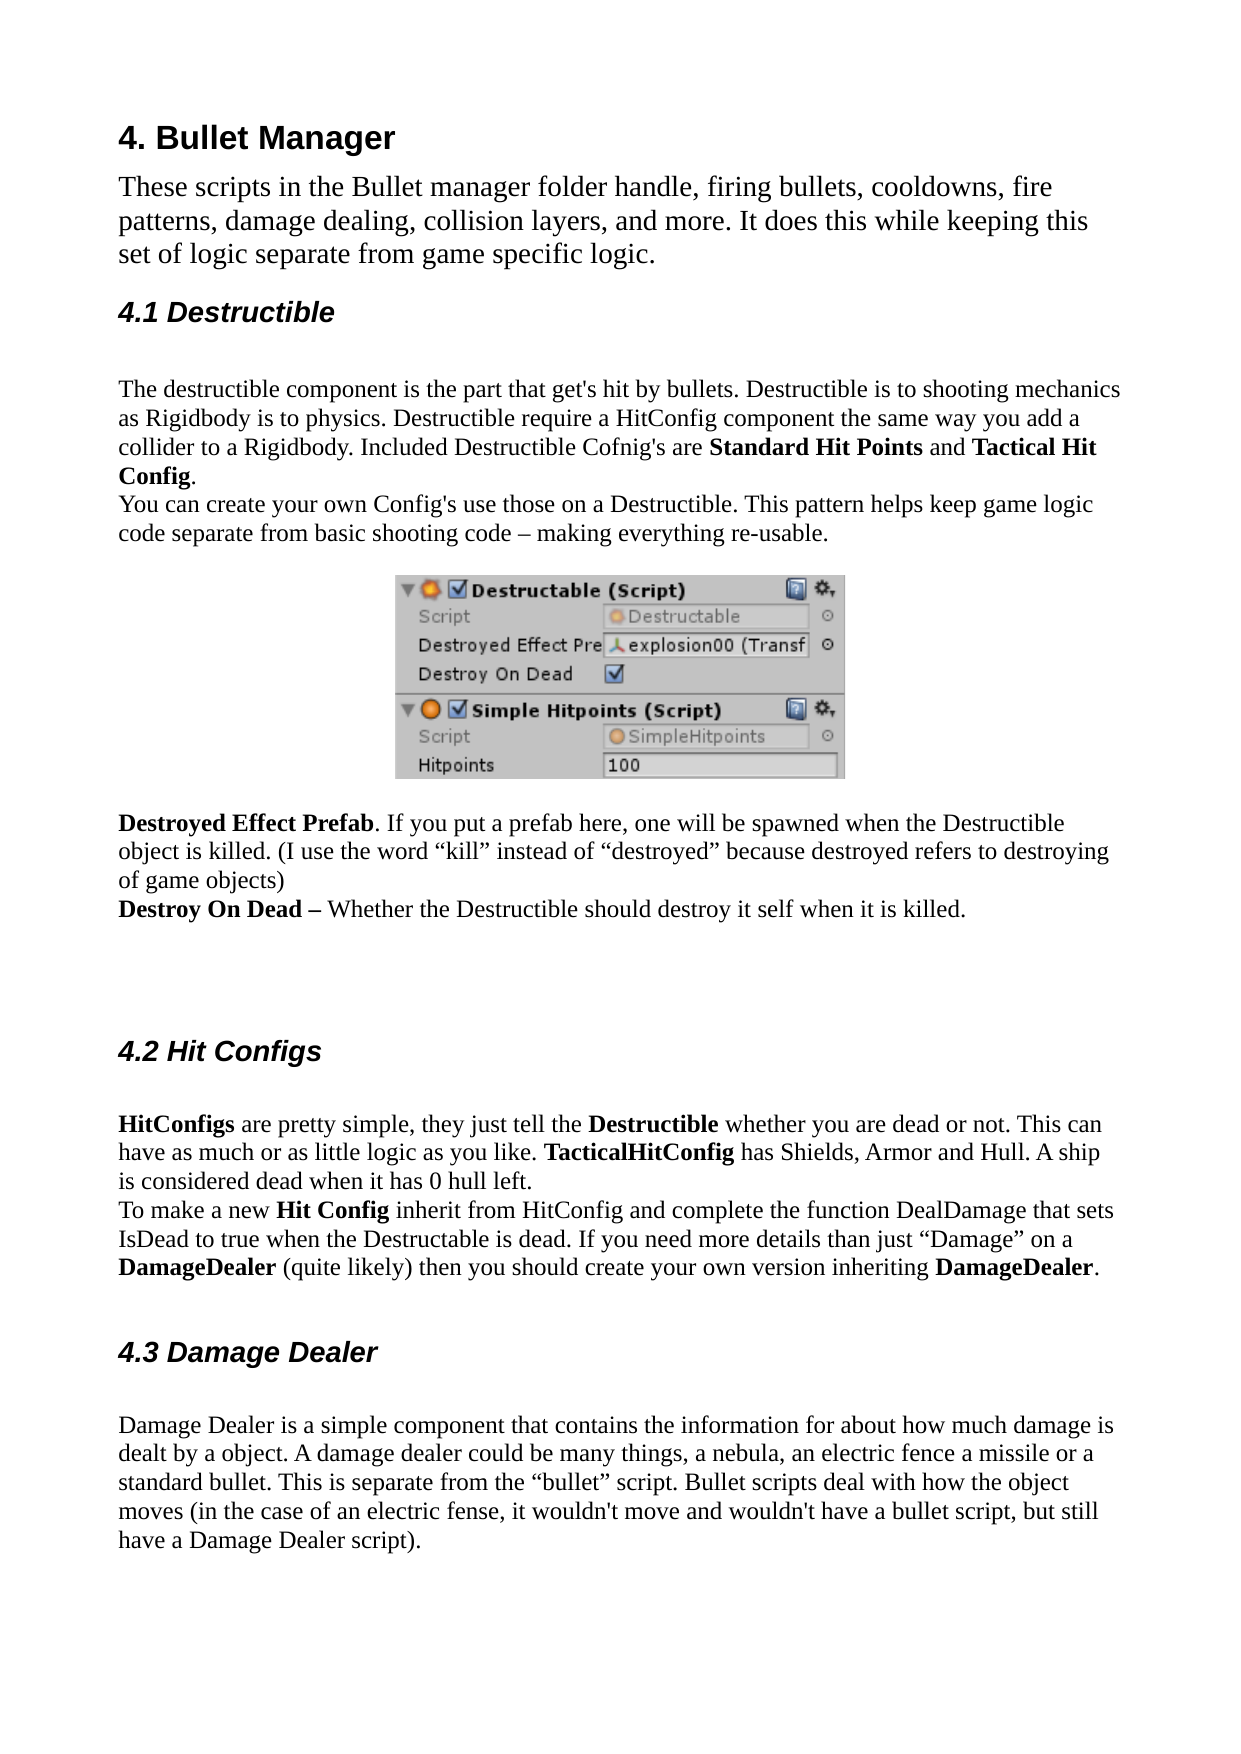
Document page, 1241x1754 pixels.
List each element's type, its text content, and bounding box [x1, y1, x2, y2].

text Destroyed Effect Prefab. If you put a prefab here, one will be spawned when the Destructible object is killed. (I use the word “kill” instead of “destroyed” because destroyed refers to destroying of game objects) [118, 808, 1122, 894]
subtitle 4.3 Damage Dealer [118, 1335, 1122, 1368]
subtitle 4. Bullet Manager [118, 118, 1122, 157]
subtitle 4.1 Destructible [118, 295, 1122, 328]
subtitle 4.2 Hit Configs [118, 1034, 1122, 1067]
text HitConfigs are pretty simple, they just tell the Destructible whether you are dead or not. This can have as much or as little logic as you like. TacticalHitConfig has Shields, Armor and Hull. A ship is considered dead when it has 0 hull left. [118, 1109, 1122, 1195]
text Destroy On Dead – Whether the Destructible should destroy it self when it is killed. [118, 894, 1122, 923]
text You can create your own Config's use those on a Destructible. This pattern helps keep game logic code separate from basic shooting code – making everything re-usable. [118, 489, 1122, 547]
text To make a new Hit Config inherit from HitConfig and complete the function DealDamage that sets IsDead to true when the Destructable is dead. If you need more details than just “Damage” on a DamageDealer (quite likely) then you should create your own version inheriting DamageDealer. [118, 1195, 1122, 1281]
text The destructible component is the part that get's hit by bullets. Destructible is to shooting mechanics as Rigidbody is to physics. Destructible require a HitConfig component the same way you add a collider to a Rigidbody. Included Destructible Cofnig's are Standard Hit Points and Tactical Hit Config. [118, 374, 1122, 489]
text These scripts in the Bullet manager folder handle, firing bullets, cooldowns, fire patterns, damage dealing, collision layers, and more. It does this while keeping this set of logic separate from game specific logic. [118, 169, 1122, 270]
text Damage Dealer is a simple component that contains the information for about how much damage is dealt by a object. A damage dealer could be many things, a nebula, an electric fence a missile or a standard bullet. This is separate from the “bullet” script. Bullet scripts deal with how the object moves (in the case of an electric fense, it wouldn't move and wouldn't have a bullet script, but still have a Damage Dealer script). [118, 1410, 1122, 1553]
